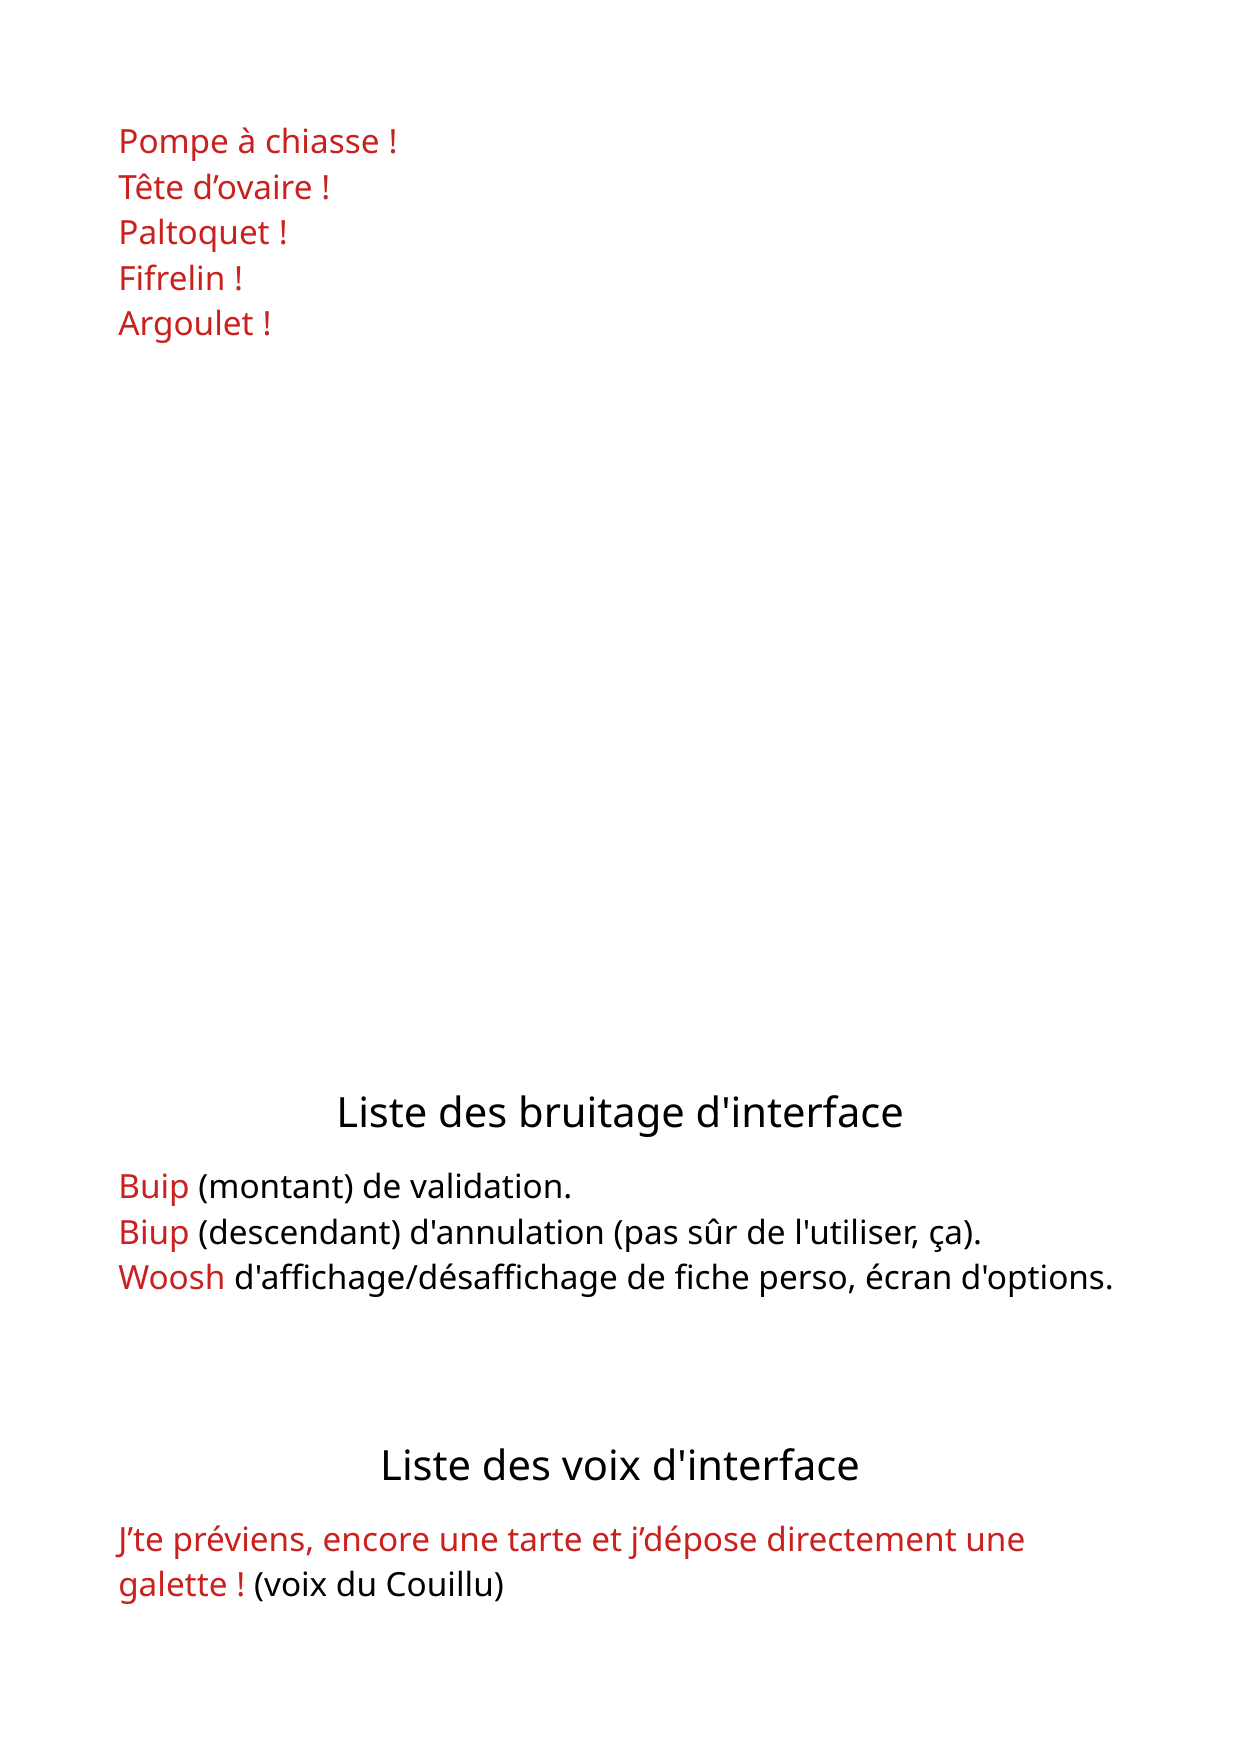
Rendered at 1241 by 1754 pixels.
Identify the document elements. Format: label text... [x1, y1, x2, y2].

text Paltoquet ! [118, 209, 1122, 254]
text Liste des bruitage d'interface [118, 1083, 1122, 1140]
text Biup (descendant) d'annulation (pas sûr de l'utiliser, ça). [118, 1208, 1122, 1254]
text Pompe à chiasse ! [118, 118, 1122, 163]
text Tête d’ovaire ! [118, 163, 1122, 209]
text J’te préviens, encore une tarte et j’dépose directement une galette ! (voix du Couillu) [118, 1515, 1122, 1606]
text Fifrelin ! [118, 254, 1122, 300]
text Buip (montant) de validation. [118, 1163, 1122, 1208]
text Liste des voix d'interface [118, 1436, 1122, 1492]
text Woosh d'affichage/désaffichage de fiche perso, écran d'options. [118, 1254, 1122, 1299]
text Argoulet ! [118, 300, 1122, 345]
